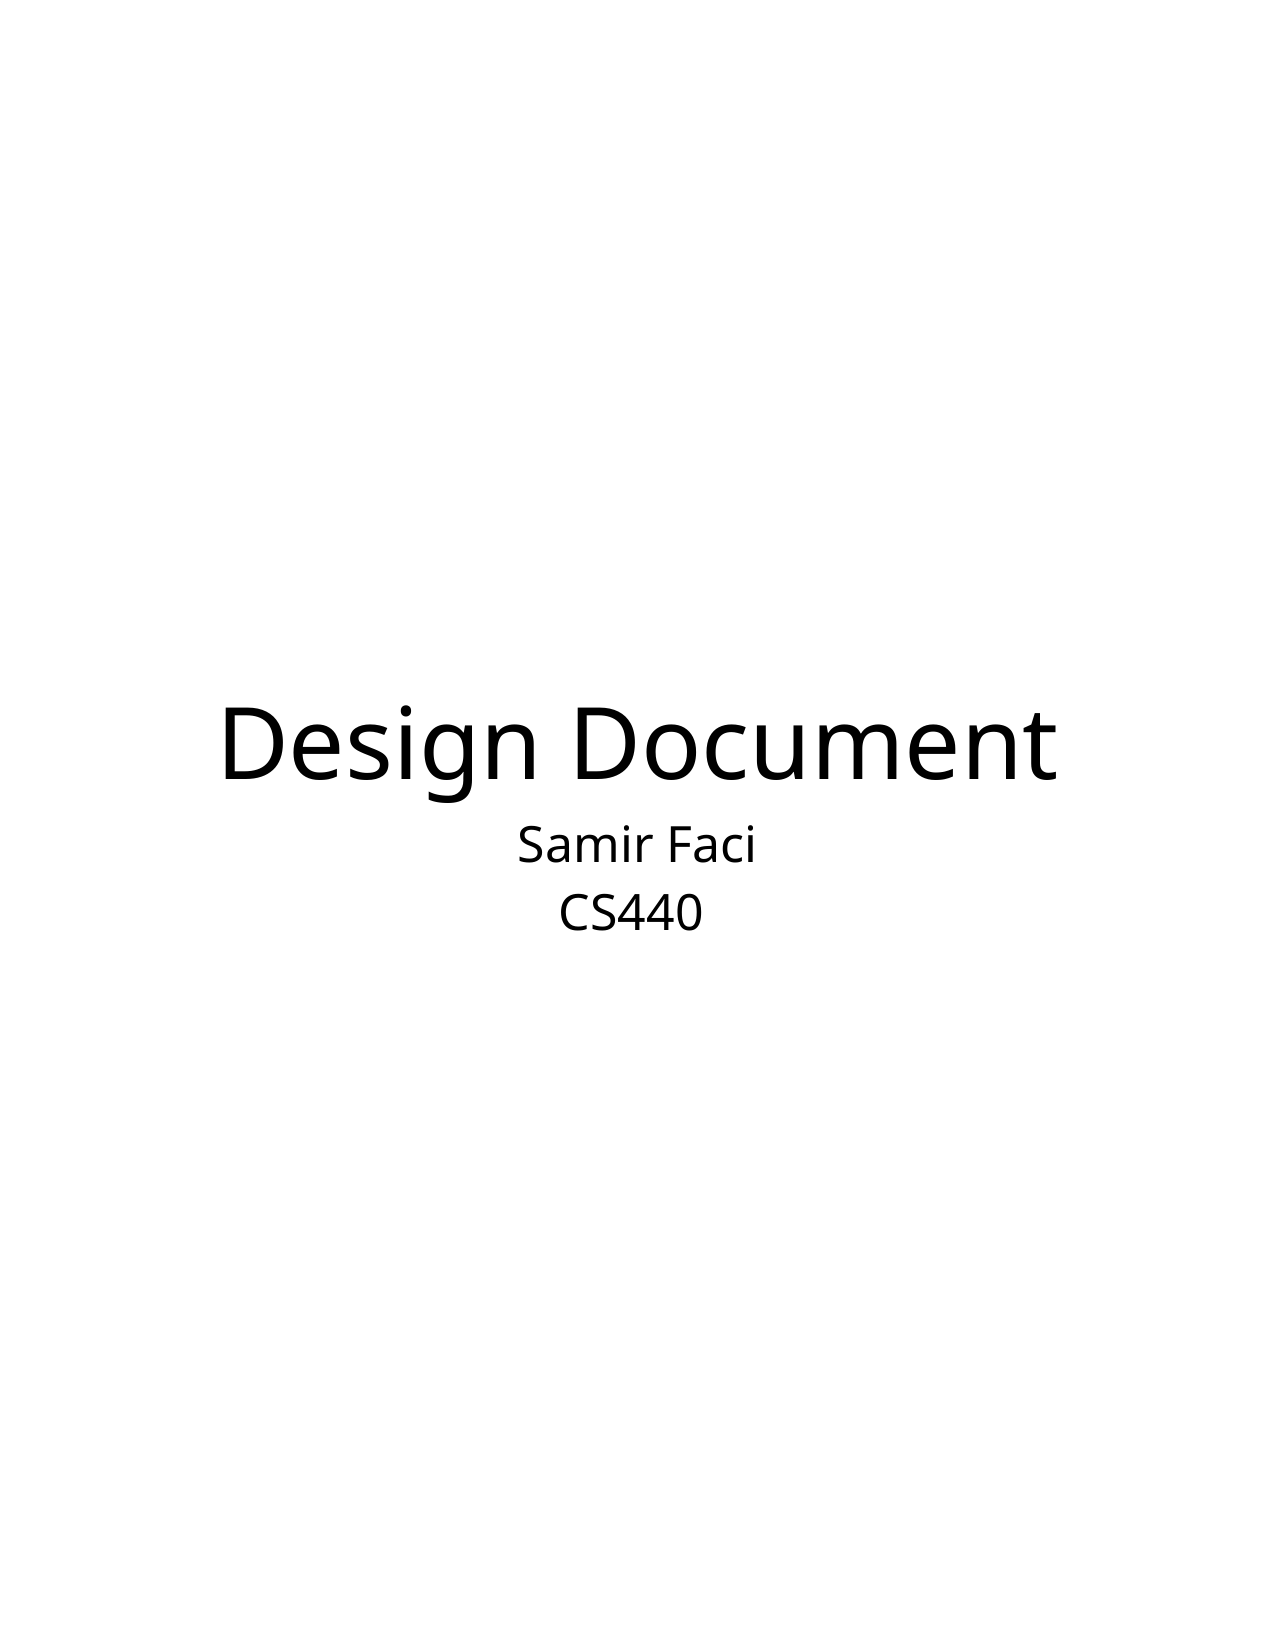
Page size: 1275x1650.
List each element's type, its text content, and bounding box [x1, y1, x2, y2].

text Design Document [118, 672, 1157, 808]
text CS440 [118, 877, 1157, 945]
text Samir Faci [118, 808, 1157, 877]
